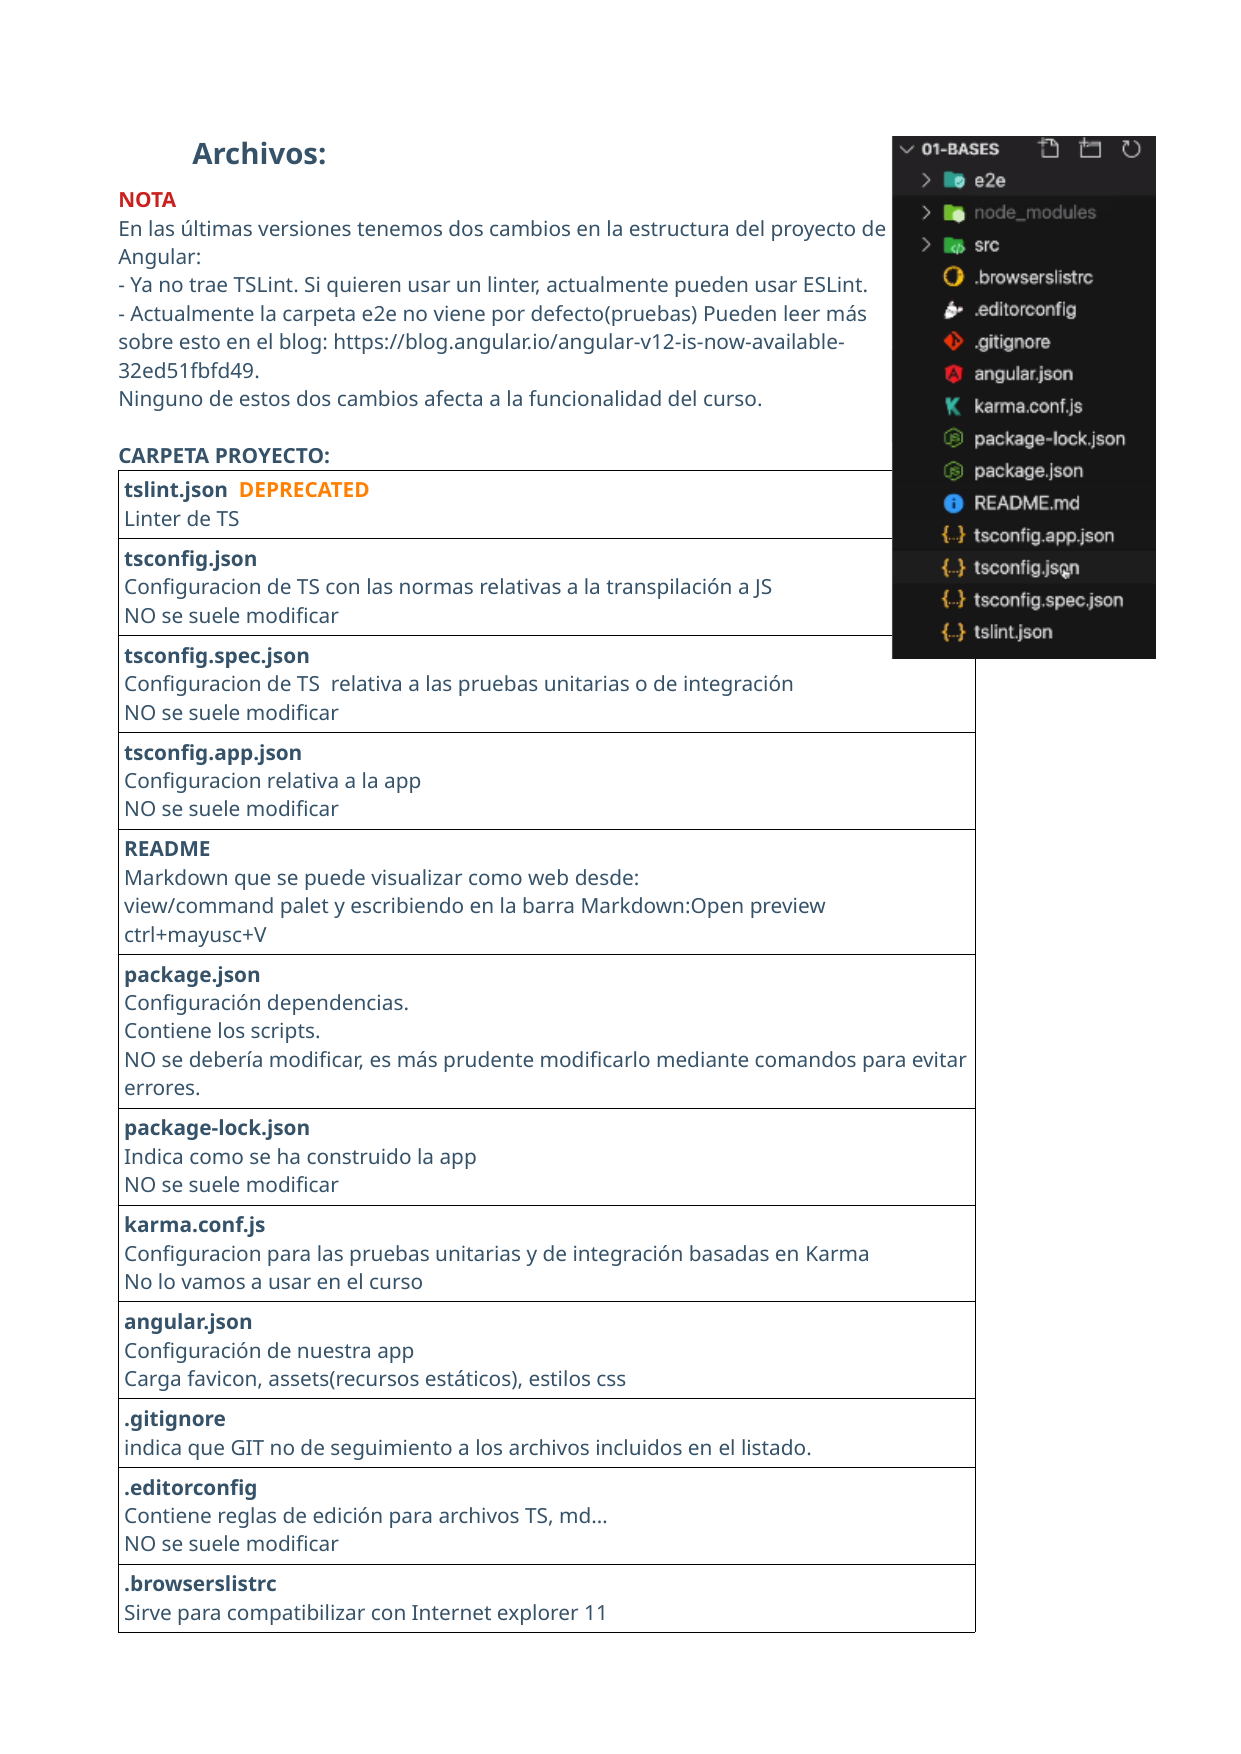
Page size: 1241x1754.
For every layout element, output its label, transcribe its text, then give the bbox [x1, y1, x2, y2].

table_cell tsconfig.json Configuracion de TS con las normas relativas a la transpilación a JS NO se suele modificar [119, 539, 891, 635]
table_cell karma.conf.js Configuracion para las pruebas unitarias y de integración basadas en Karma No lo vamos a usar en el curso [119, 1206, 975, 1301]
table_cell .browserslistrc Sirve para compatibilizar con Internet explorer 11 [119, 1565, 975, 1632]
table_cell tsconfig.app.json Configuracion relativa a la app NO se suele modificar [119, 733, 975, 829]
table_header tslint.json DEPRECATED Linter de TS [119, 471, 891, 538]
table_cell angular.json Configuración de nuestra app Carga favicon, assets(recursos estáticos), estilos css [119, 1302, 975, 1398]
table_cell tsconfig.spec.json Configuracion de TS relativa a las pruebas unitarias o de integración NO se suele modificar [119, 636, 975, 732]
text CARPETA PROYECTO: [118, 441, 891, 469]
text - Ya no trae TSLint. Si quieren usar un linter, actualmente pueden usar ESLint. [118, 271, 891, 299]
table_cell package-lock.json Indica como se ha construido la app NO se suele modificar [119, 1109, 975, 1204]
table_cell package.json Configuración dependencias. Contiene los scripts. NO se debería modificar, es más prudente modificarlo mediante comandos para evitar errores. [119, 955, 975, 1108]
picture [891, 136, 1156, 659]
table_cell .gitignore indica que GIT no de seguimiento a los archivos incluidos en el listado. [119, 1399, 975, 1467]
text En las últimas versiones tenemos dos cambios en la estructura del proyecto de Angular: [118, 214, 891, 271]
table_cell README Markdown que se puede visualizar como web desde: view/command palet y escribiendo en la barra Markdown:Open preview ctrl+mayusc+V [119, 830, 975, 954]
text - Actualmente la carpeta e2e no viene por defecto(pruebas) Pueden leer más sobre esto en el blog: https://blog.angular.io/angular-v12-is-now-available-32ed51fbfd49. [118, 299, 891, 384]
table_cell .editorconfig Contiene reglas de edición para archivos TS, md… NO se suele modificar [119, 1468, 975, 1564]
subtitle Archivos: [118, 133, 1122, 173]
text NOTA [118, 185, 891, 214]
text Ninguno de estos dos cambios afecta a la funcionalidad del curso. [118, 384, 891, 413]
